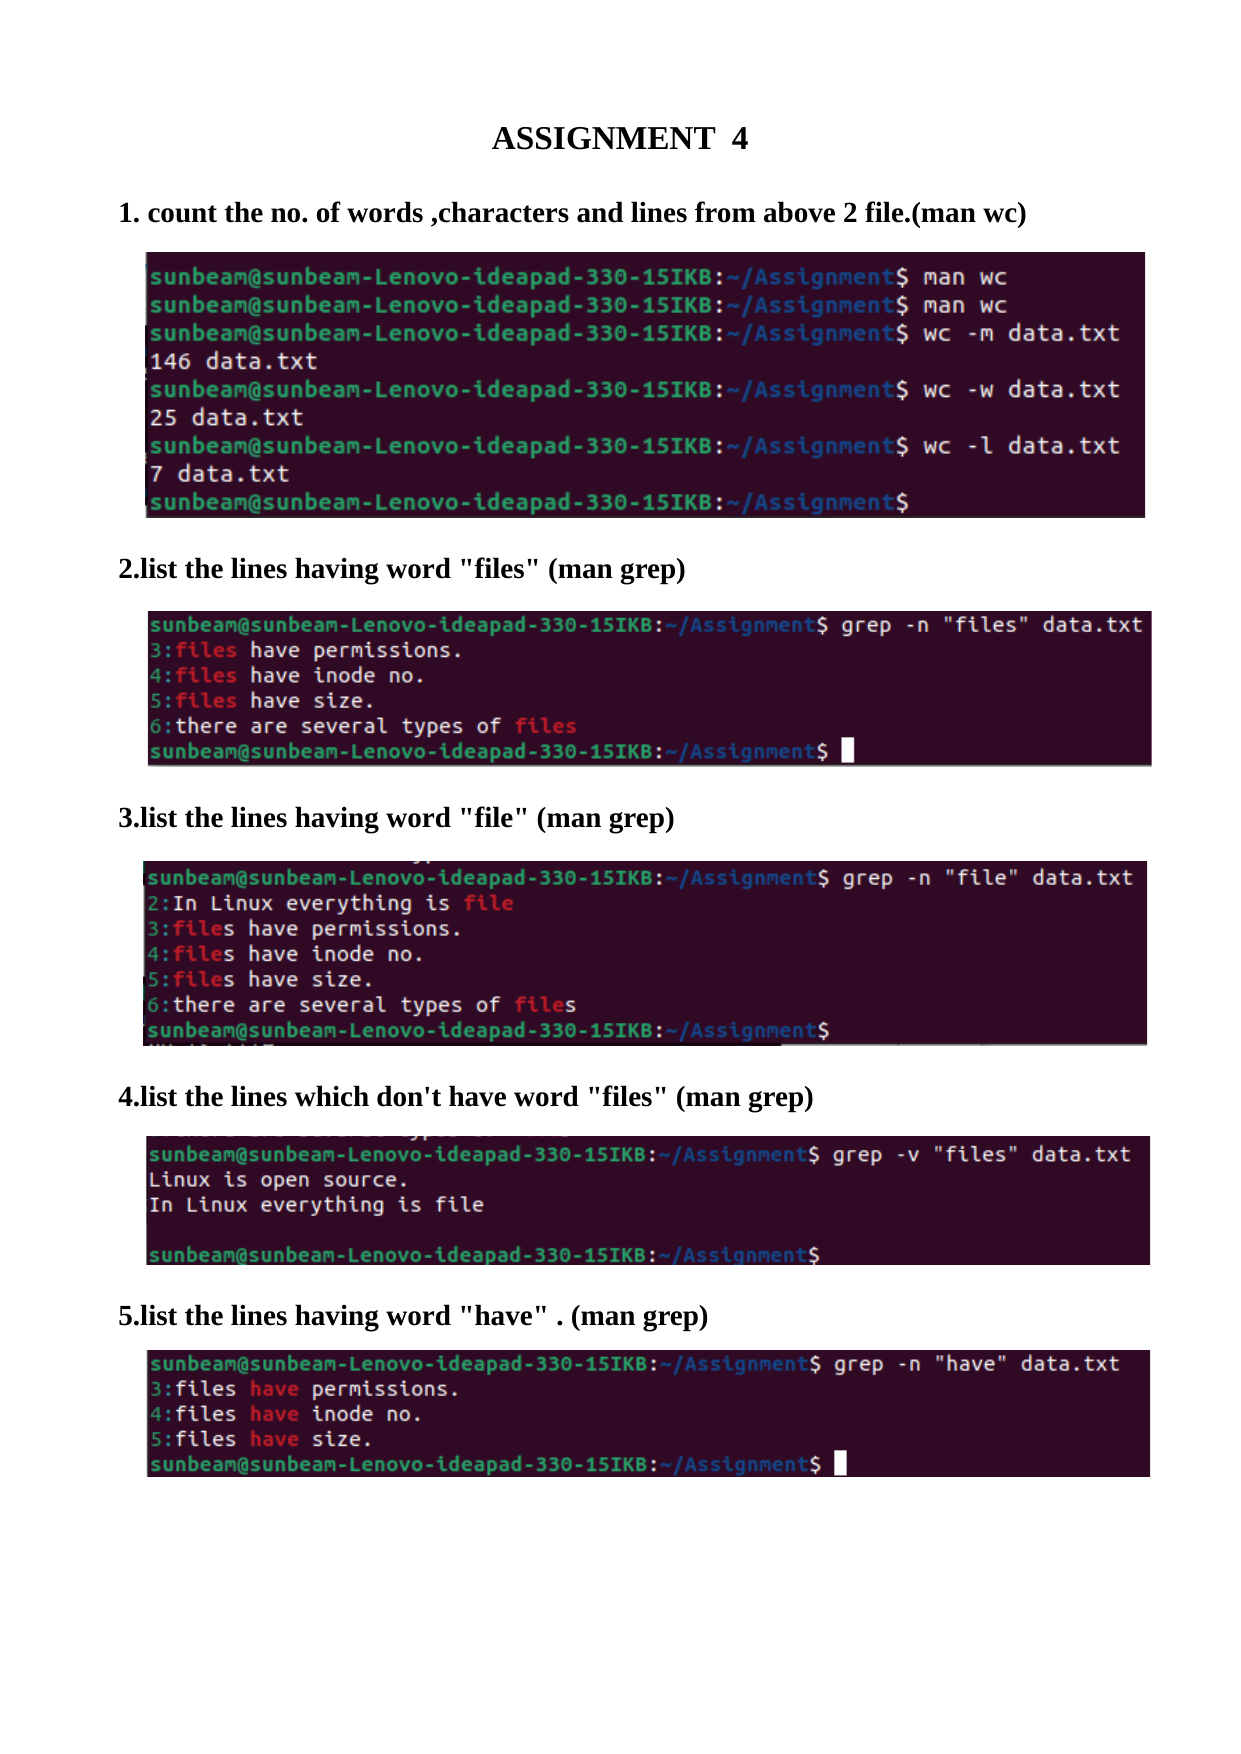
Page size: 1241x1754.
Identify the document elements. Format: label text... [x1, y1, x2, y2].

text 3.list the lines having word "file" (man grep) [118, 800, 1122, 833]
picture [147, 611, 1152, 767]
text 5.list the lines having word "have" . (man grep) [118, 1298, 1122, 1331]
text 2.list the lines having word "files" (man grep) [118, 551, 1122, 585]
picture [143, 861, 1148, 1046]
text ASSIGNMENT 4 [118, 118, 1122, 156]
text 1. count the no. of words ,characters and lines from above 2 file.(man wc) [118, 195, 1122, 228]
picture [145, 252, 1146, 518]
picture [146, 1136, 1151, 1265]
picture [146, 1350, 1151, 1477]
text 4.list the lines which don't have word "files" (man grep) [118, 1079, 1122, 1112]
